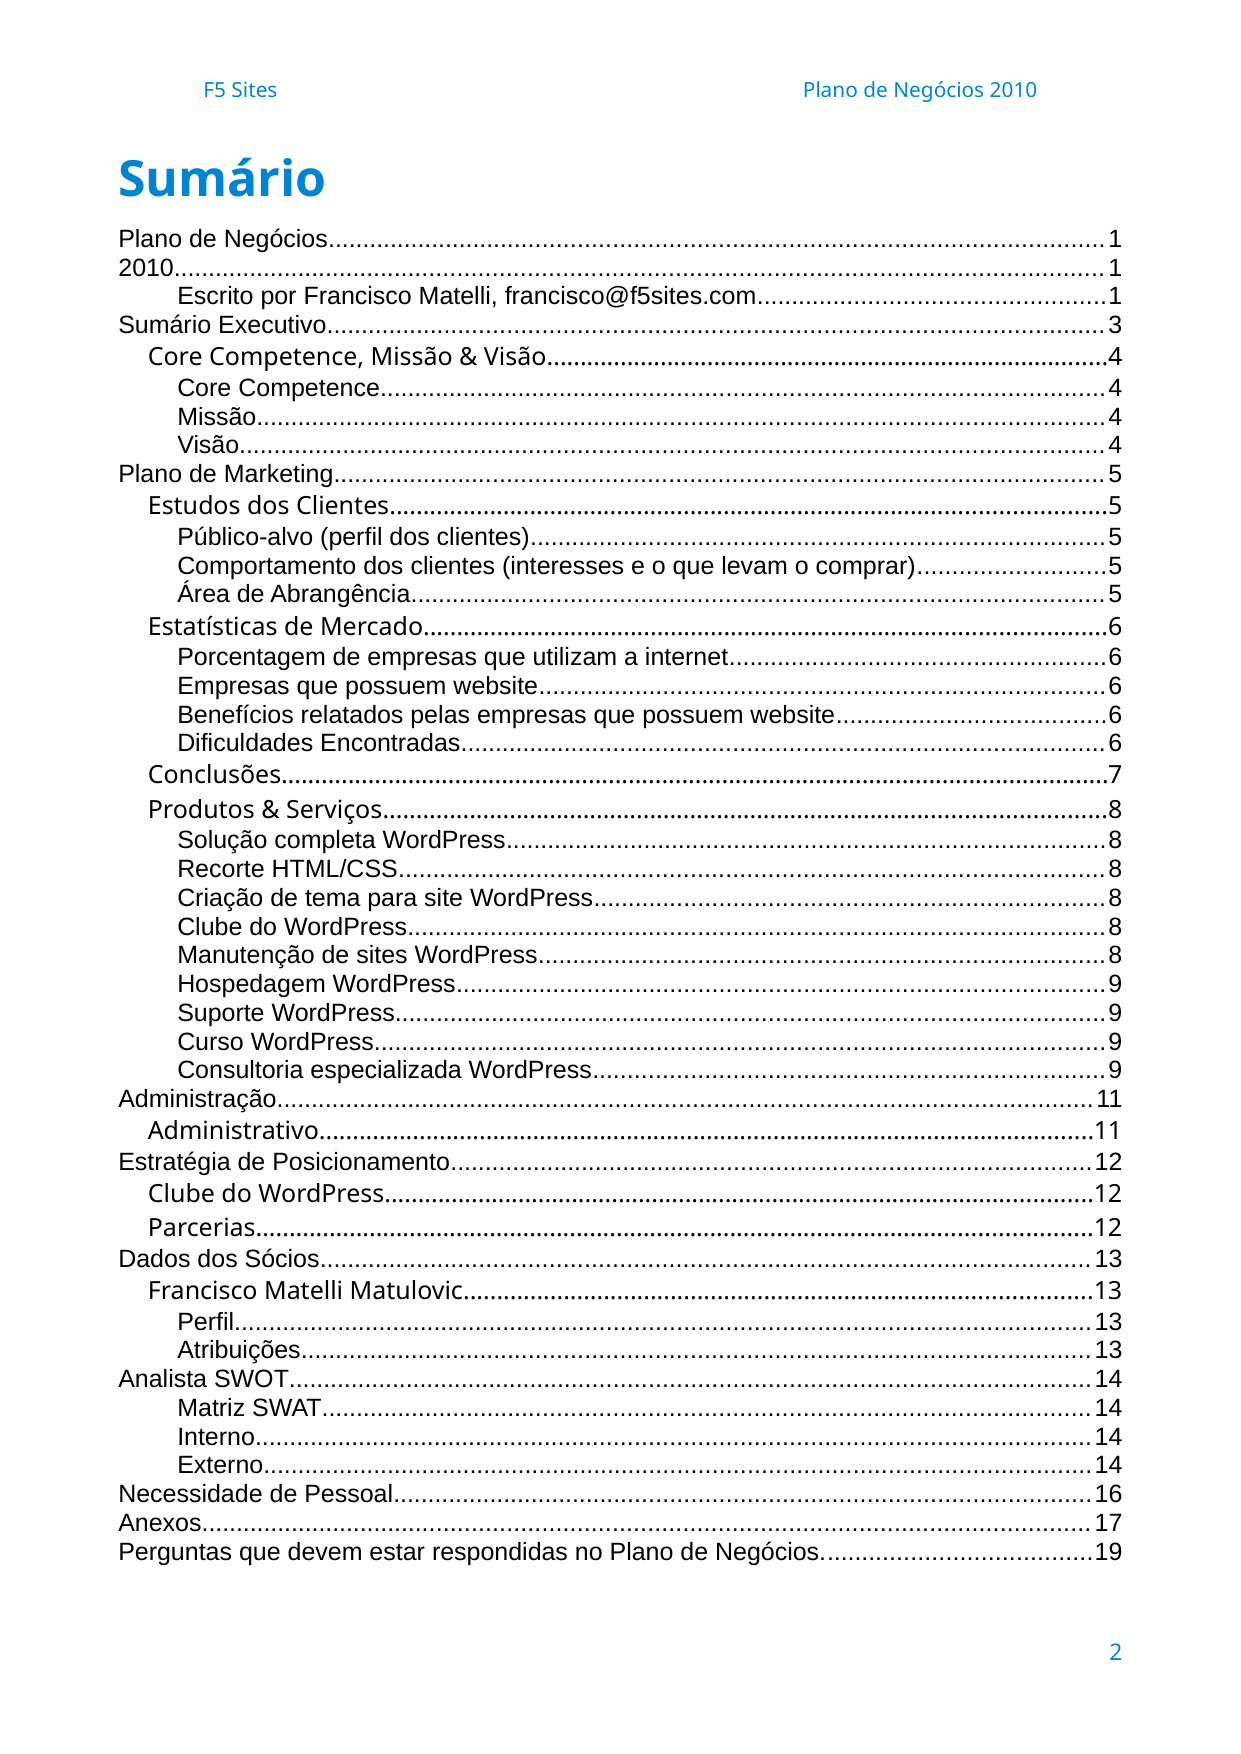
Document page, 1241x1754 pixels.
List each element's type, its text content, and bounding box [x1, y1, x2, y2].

text Comportamento dos clientes (interesses e o que levam o comprar) 5 [177, 551, 1122, 579]
text Plano de Negócios 1 [118, 224, 1122, 252]
text Clube do WordPress 8 [177, 912, 1122, 940]
text Área de Abrangência 5 [177, 579, 1122, 608]
text Interno 14 [177, 1422, 1122, 1450]
text Estatísticas de Mercado 6 [148, 608, 1122, 642]
text Matriz SWAT 14 [177, 1393, 1122, 1422]
text Sumário Executivo 3 [118, 310, 1122, 339]
text Externo 14 [177, 1450, 1122, 1479]
text Plano de Marketing 5 [118, 459, 1122, 488]
text Produtos & Serviços 8 [148, 791, 1122, 825]
text Atribuições 13 [177, 1335, 1122, 1364]
text Benefícios relatados pelas empresas que possuem website 6 [177, 700, 1122, 728]
text Público-alvo (perfil dos clientes) 5 [177, 522, 1122, 551]
text Consultoria especializada WordPress 9 [177, 1055, 1122, 1084]
text Recorte HTML/CSS 8 [177, 854, 1122, 883]
text Escrito por Francisco Matelli, francisco@f5sites.com 1 [177, 281, 1122, 310]
text Core Competence 4 [177, 373, 1122, 402]
text Clube do WordPress 12 [148, 1176, 1122, 1210]
text Empresas que possuem website 6 [177, 671, 1122, 700]
text Core Competence, Missão & Visão 4 [148, 339, 1122, 373]
text Necessidade de Pessoal 16 [118, 1479, 1122, 1508]
text Francisco Matelli Matulovic 13 [148, 1272, 1122, 1307]
text Estudos dos Clientes 5 [148, 488, 1122, 522]
text Anexos 17 [118, 1508, 1122, 1537]
text Administrativo 11 [148, 1113, 1122, 1147]
text Solução completa WordPress 8 [177, 825, 1122, 854]
text Hospedagem WordPress 9 [177, 969, 1122, 998]
text Porcentagem de empresas que utilizam a internet 6 [177, 642, 1122, 671]
text Perguntas que devem estar respondidas no Plano de Negócios. 19 [118, 1537, 1122, 1565]
text Parcerias 12 [148, 1210, 1122, 1244]
text Visão 4 [177, 430, 1122, 459]
text Dados dos Sócios 13 [118, 1244, 1122, 1272]
text Suporte WordPress 9 [177, 998, 1122, 1027]
subtitle Sumário [118, 143, 1122, 211]
text Administração 11 [118, 1084, 1122, 1113]
text Dificuldades Encontradas 6 [177, 728, 1122, 757]
text 2010 1 [118, 252, 1122, 281]
text Curso WordPress 9 [177, 1027, 1122, 1055]
text Conclusões 7 [148, 757, 1122, 791]
text Perfil 13 [177, 1307, 1122, 1335]
text Analista SWOT 14 [118, 1364, 1122, 1393]
text Estratégia de Posicionamento 12 [118, 1147, 1122, 1176]
text Criação de tema para site WordPress 8 [177, 883, 1122, 912]
text Missão 4 [177, 402, 1122, 430]
text Manutenção de sites WordPress 8 [177, 940, 1122, 969]
